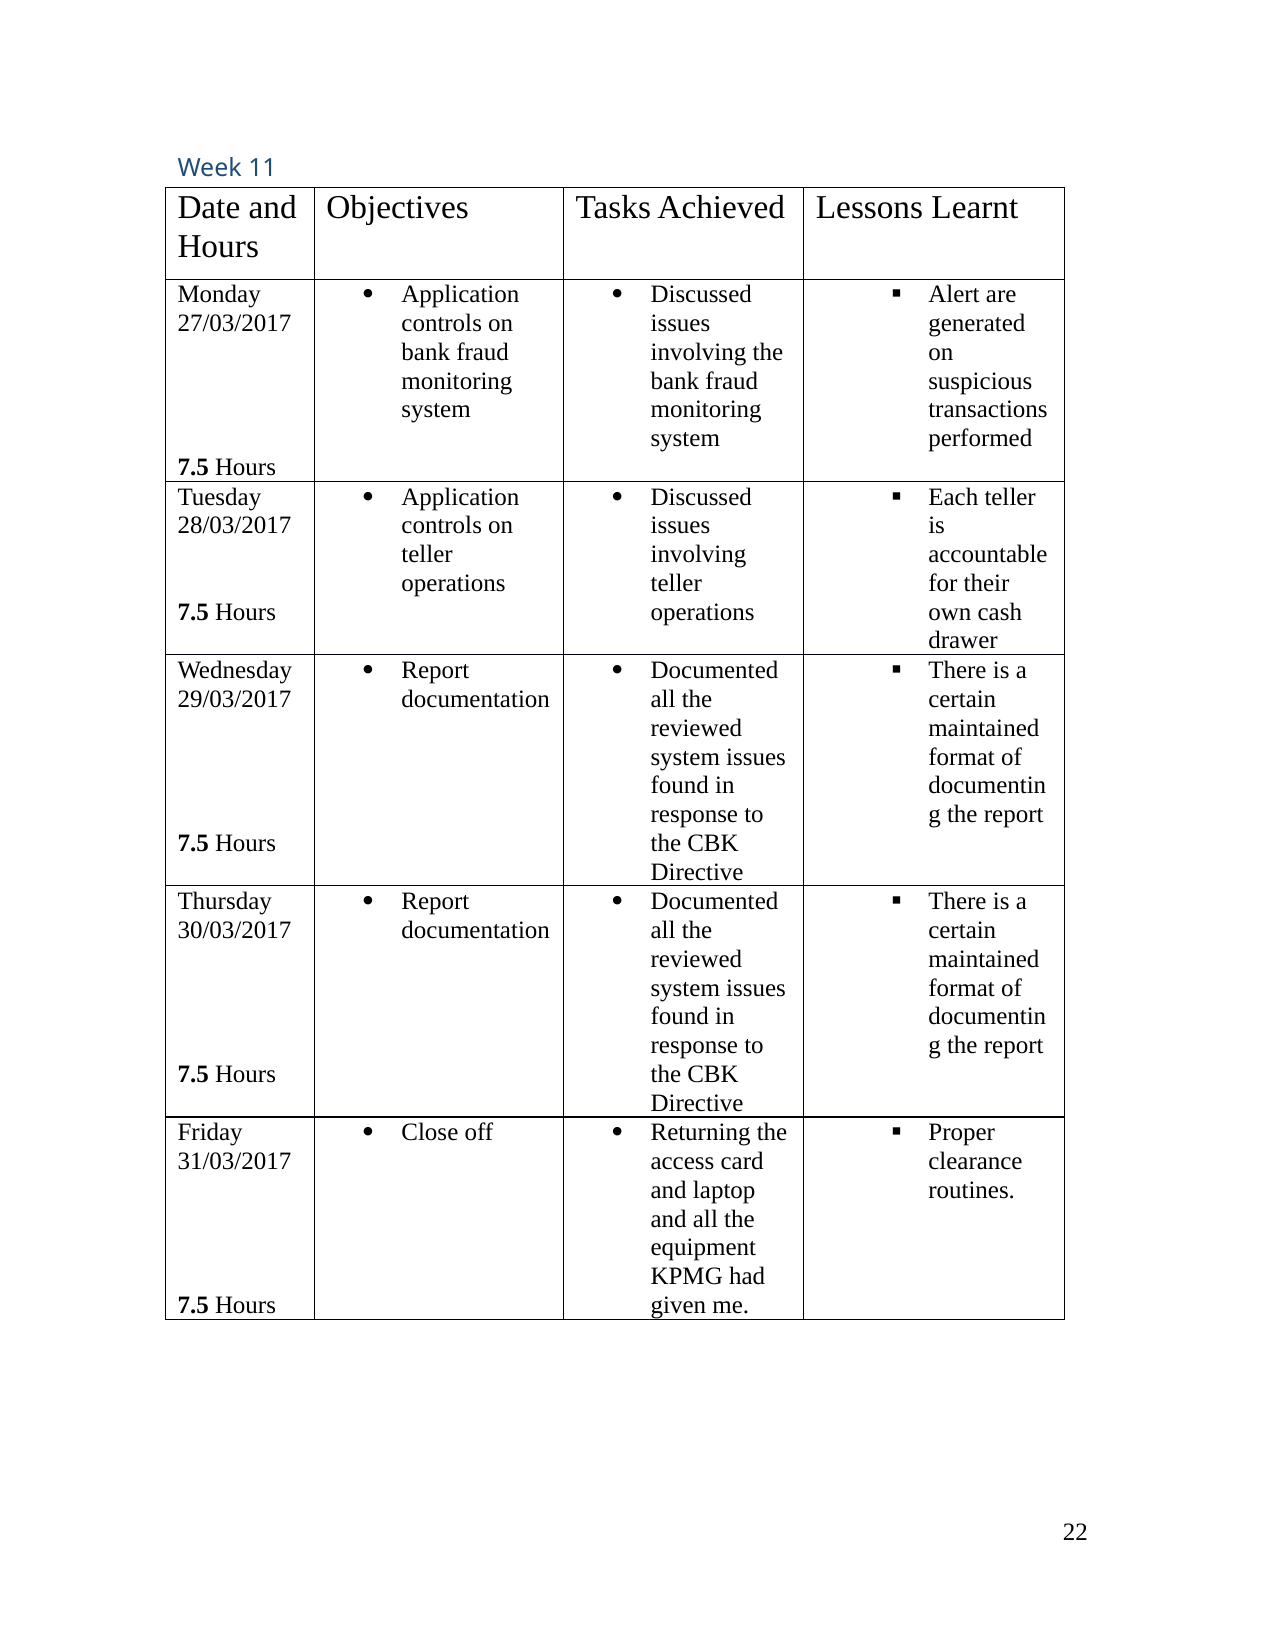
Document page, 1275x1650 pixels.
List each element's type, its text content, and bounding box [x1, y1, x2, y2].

table_cell There is a certain maintained format of documenting the report [804, 886, 1064, 1116]
table_cell Application controls on bank fraud monitoring system [315, 280, 563, 481]
table_cell Close off [315, 1118, 563, 1319]
table_cell Proper clearance routines. [804, 1118, 1064, 1319]
table_cell Returning the access card and laptop and all the equipment KPMG had given me. [564, 1118, 803, 1319]
table_cell There is a certain maintained format of documenting the report [804, 655, 1064, 885]
table_header Tasks Achieved [564, 188, 803, 278]
table_cell Monday 27/03/2017 7.5 Hours [166, 280, 314, 481]
table_header Lessons Learnt [804, 188, 1064, 278]
table_cell Friday 31/03/2017 7.5 Hours [166, 1118, 314, 1319]
table_cell Documented all the reviewed system issues found in response to the CBK Directive [564, 886, 803, 1116]
table_cell Discussed issues involving teller operations [564, 482, 803, 654]
table_cell Discussed issues involving the bank fraud monitoring system [564, 280, 803, 481]
table_cell Wednesday 29/03/2017 7.5 Hours [166, 655, 314, 885]
table_cell Alert are generated on suspicious transactions performed [804, 280, 1064, 481]
table_cell Tuesday 28/03/2017 7.5 Hours [166, 482, 314, 654]
table_cell Application controls on teller operations [315, 482, 563, 654]
table_cell Report documentation [315, 655, 563, 885]
subtitle Week 11 [177, 150, 1087, 184]
table_cell Thursday 30/03/2017 7.5 Hours [166, 886, 314, 1116]
table_header Objectives [315, 188, 563, 278]
table_cell Report documentation [315, 886, 563, 1116]
table_header Date and Hours [166, 188, 314, 278]
table_cell Documented all the reviewed system issues found in response to the CBK Directive [564, 655, 803, 885]
table_cell Each teller is accountable for their own cash drawer [804, 482, 1064, 654]
